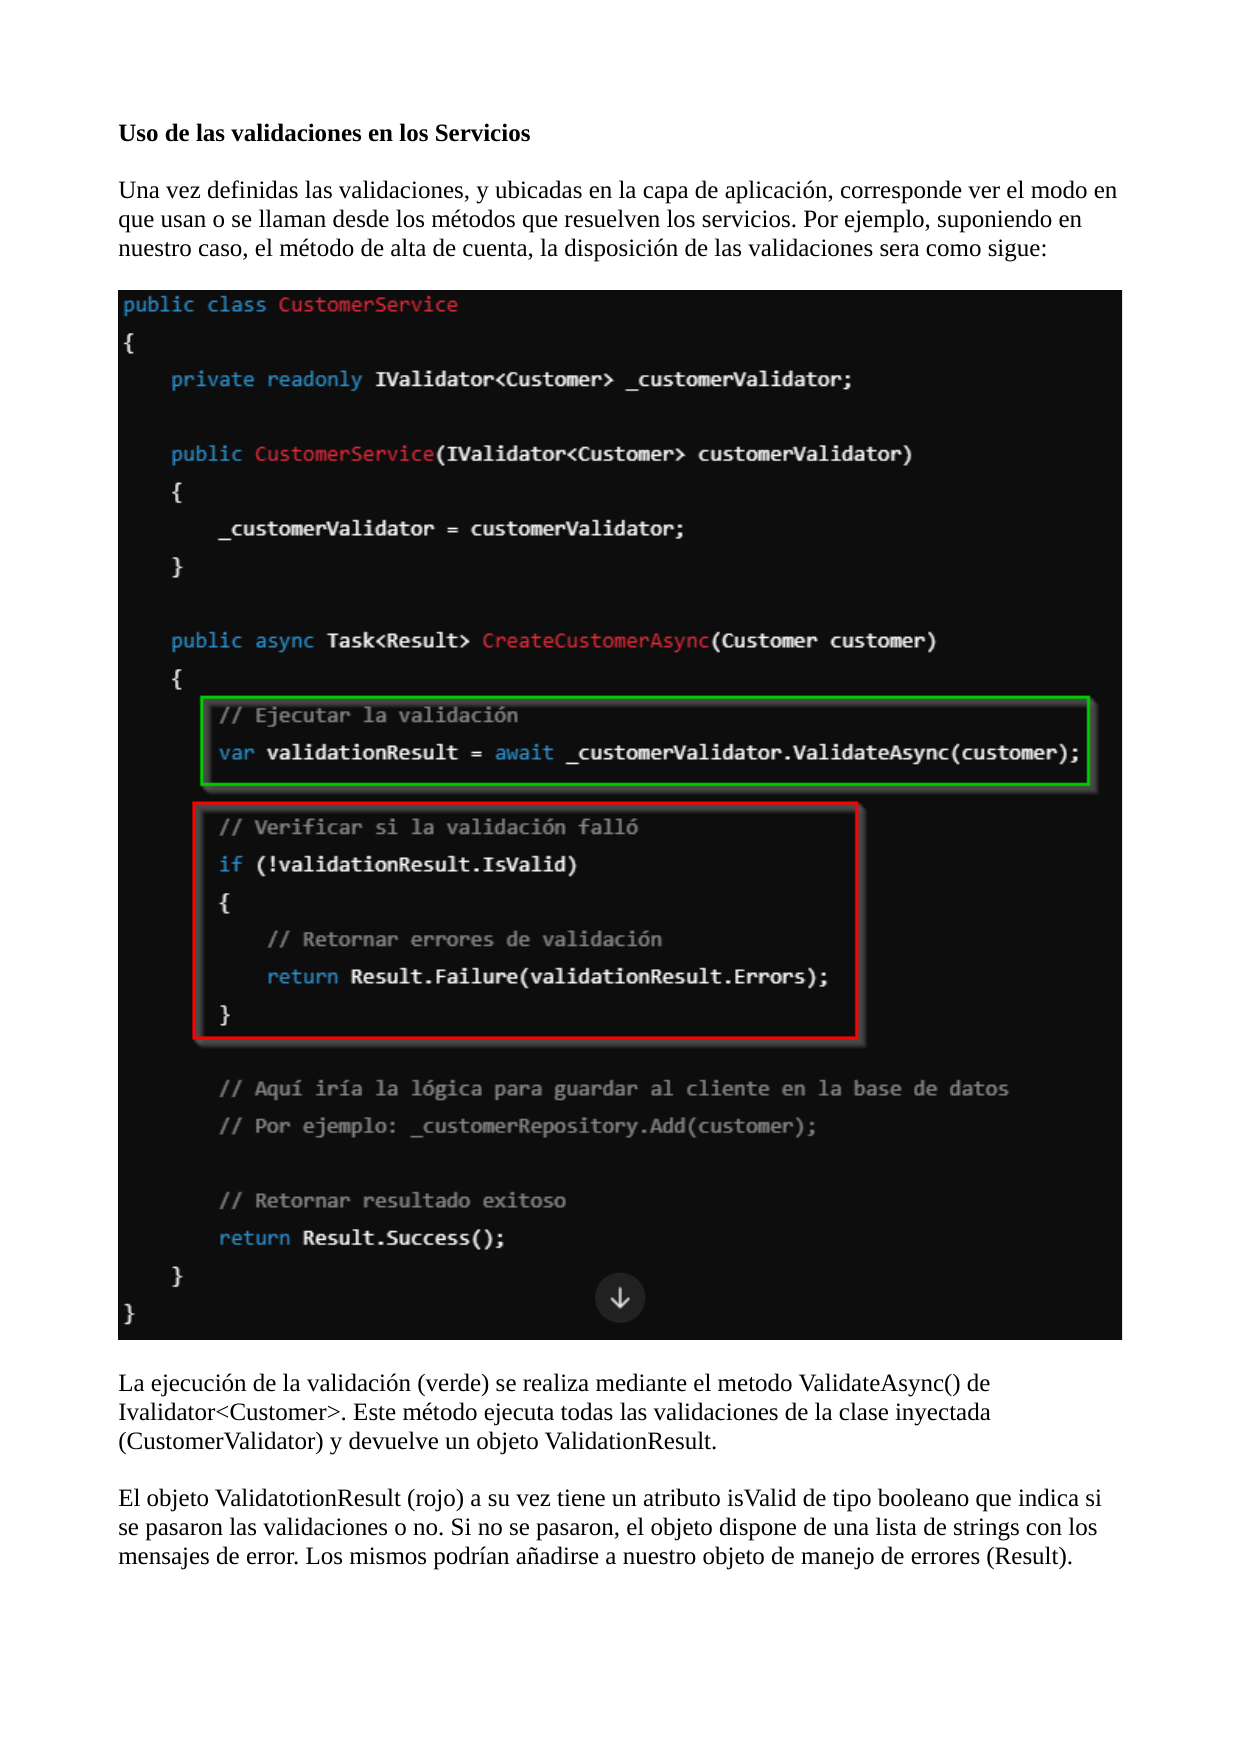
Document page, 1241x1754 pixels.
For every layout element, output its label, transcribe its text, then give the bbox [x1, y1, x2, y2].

text Una vez definidas las validaciones, y ubicadas en la capa de aplicación, corresponde ver el modo en que usan o se llaman desde los métodos que resuelven los servicios. Por ejemplo, suponiendo en nuestro caso, el método de alta de cuenta, la disposición de las validaciones sera como sigue: [118, 176, 1122, 262]
text Uso de las validaciones en los Servicios [118, 118, 1122, 147]
text El objeto ValidatotionResult (rojo) a su vez tiene un atributo isValid de tipo booleano que indica si se pasaron las validaciones o no. Si no se pasaron, el objeto dispone de una lista de strings con los mensajes de error. Los mismos podrían añadirse a nuestro objeto de manejo de errores (Result). [118, 1483, 1122, 1569]
text La ejecución de la validación (verde) se realiza mediante el metodo ValidateAsync() de Ivalidator<Customer>. Este método ejecuta todas las validaciones de la clase inyectada (CustomerValidator) y devuelve un objeto ValidationResult. [118, 1368, 1122, 1454]
picture [118, 290, 1123, 1340]
